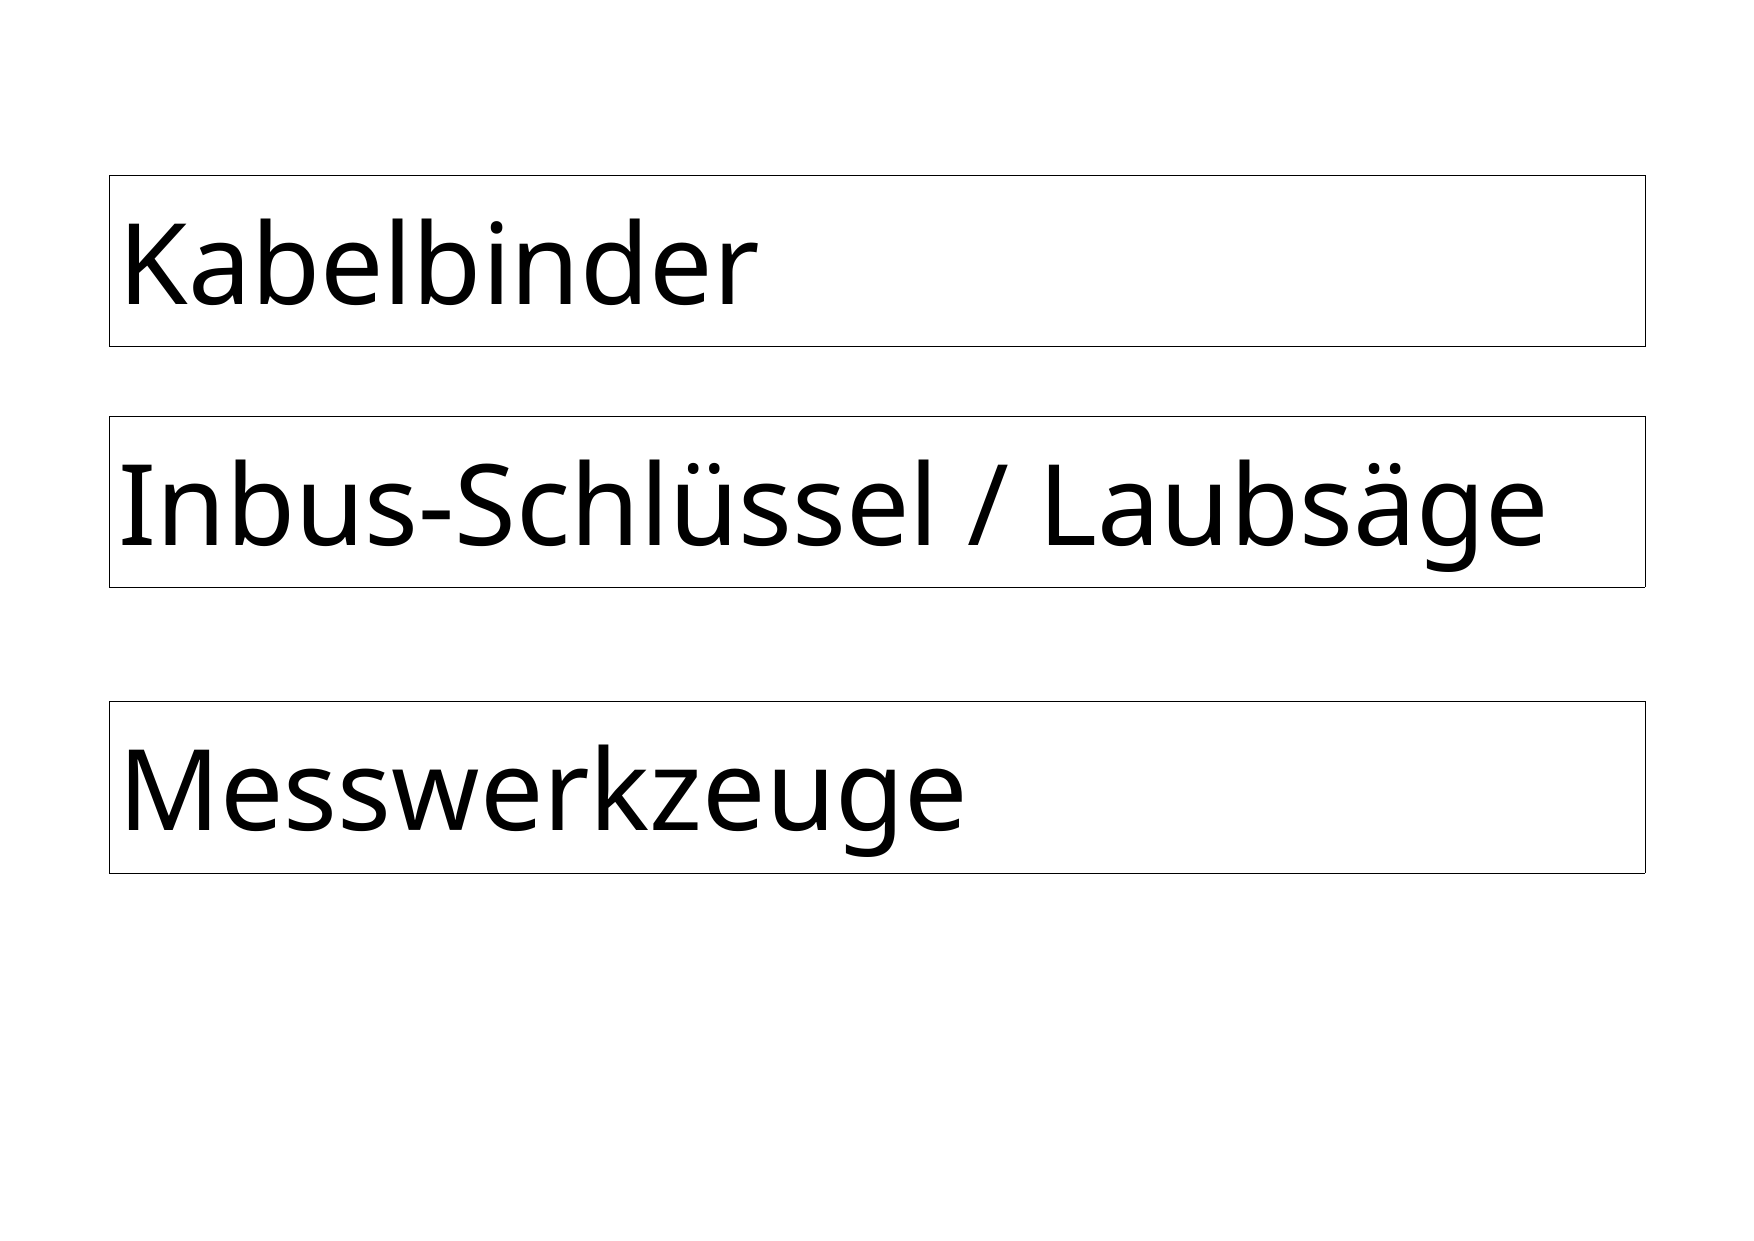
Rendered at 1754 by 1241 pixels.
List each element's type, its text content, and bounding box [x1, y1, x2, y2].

text Messwerkzeuge [118, 710, 1636, 864]
text Inbus-Schlüssel / Laubsäge [118, 425, 1636, 578]
text Kabelbinder [118, 184, 1636, 338]
